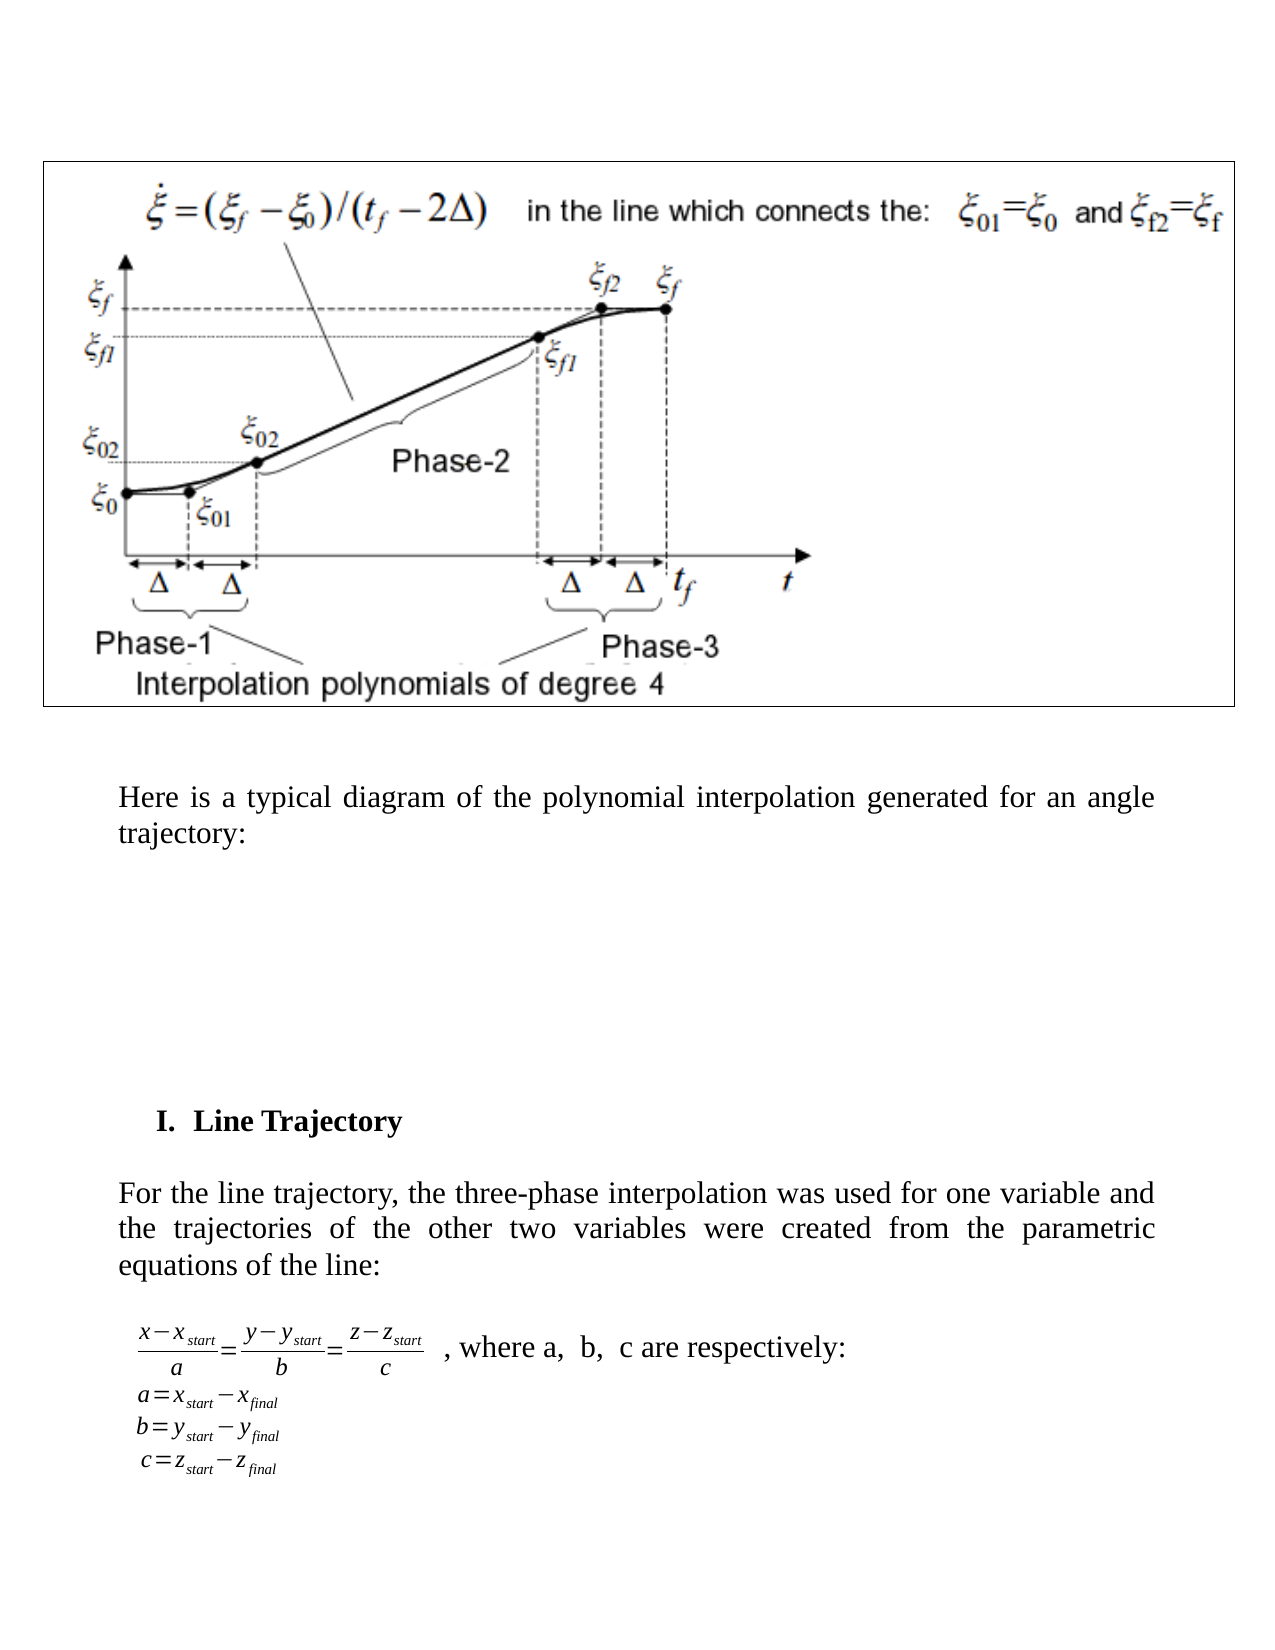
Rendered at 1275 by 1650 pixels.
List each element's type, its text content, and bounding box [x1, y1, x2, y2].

text Here is a typical diagram of the polynomial interpolation generated for an angle trajectory: [118, 778, 1157, 850]
text , where a, b, c are respectively: [118, 1318, 1157, 1380]
list Line Trajectory [156, 1102, 1157, 1138]
picture [46, 163, 1231, 704]
text For the line trajectory, the three-phase interpolation was used for one variable and the trajectories of the other two variables were created from the parametric equations of the line: [118, 1174, 1157, 1282]
